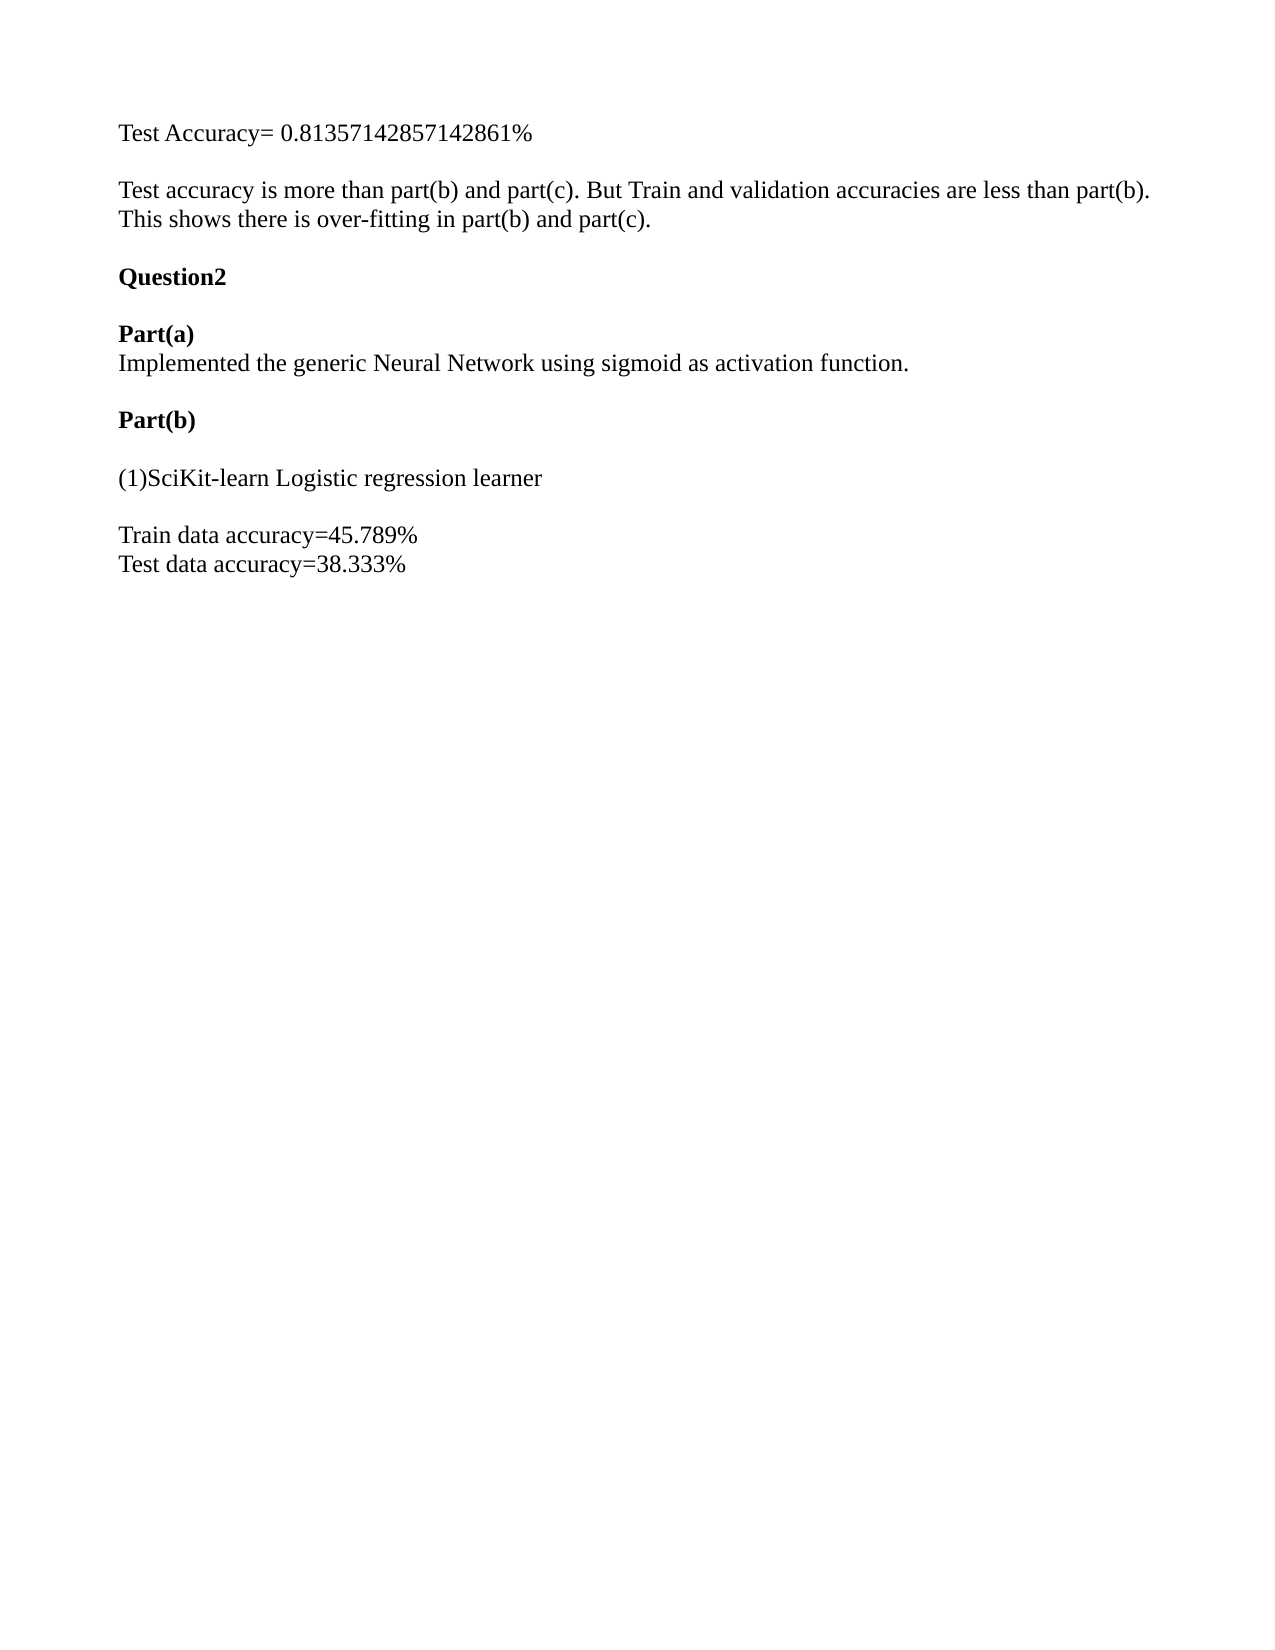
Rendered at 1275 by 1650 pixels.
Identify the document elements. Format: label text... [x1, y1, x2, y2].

text Test accuracy is more than part(b) and part(c). But Train and validation accuracies are less than part(b). [118, 176, 1157, 204]
text Question2 [118, 262, 1157, 291]
text Train data accuracy=45.789% [118, 521, 1157, 549]
text This shows there is over-fitting in part(b) and part(c). [118, 204, 1157, 233]
text Test data accuracy=38.333% [118, 549, 1157, 578]
text Implemented the generic Neural Network using sigmoid as activation function. [118, 348, 1157, 377]
text (1)SciKit-learn Logistic regression learner [118, 463, 1157, 492]
text Part(b) [118, 406, 1157, 434]
text Part(a) [118, 319, 1157, 348]
text Test Accuracy= 0.81357142857142861% [118, 118, 1157, 147]
